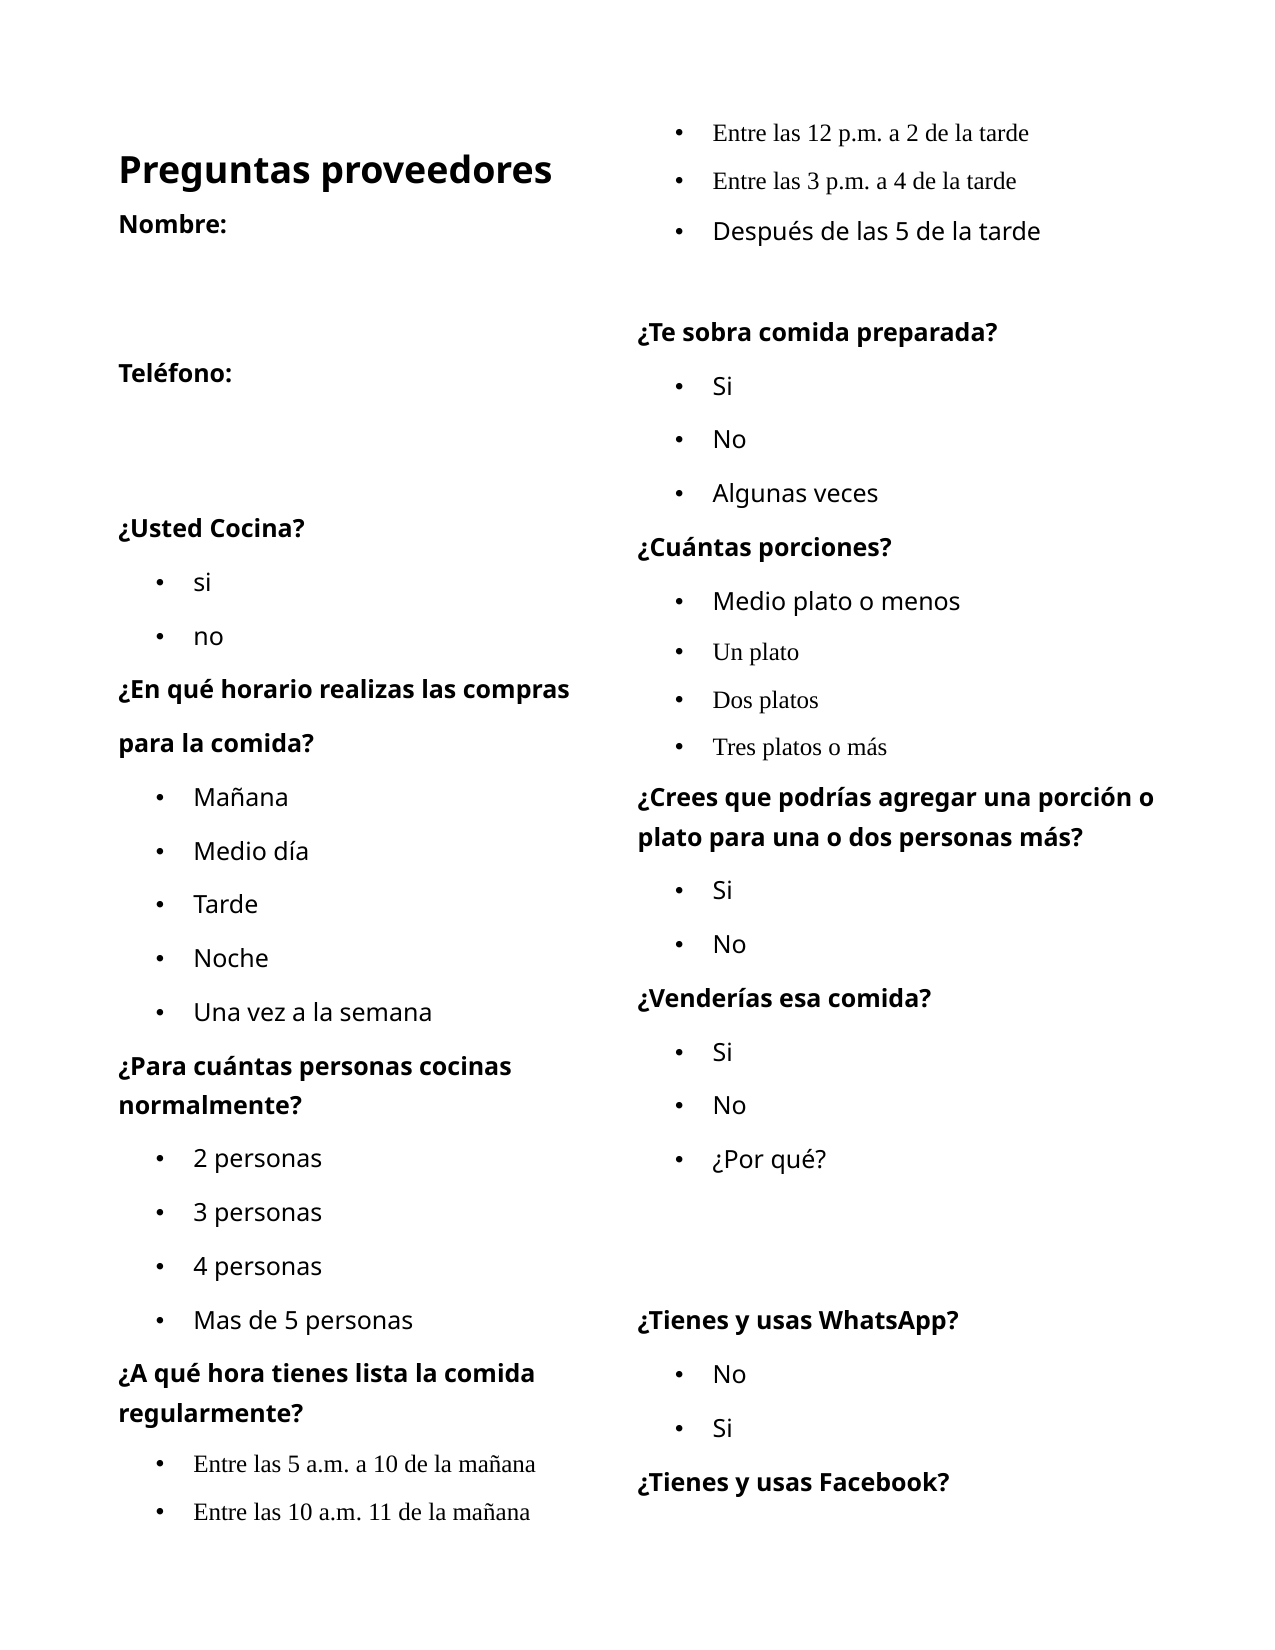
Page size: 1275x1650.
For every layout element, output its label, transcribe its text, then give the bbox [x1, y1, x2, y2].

list 3 personas [156, 1195, 637, 1229]
list Medio plato o menos [675, 583, 1157, 617]
list Mas de 5 personas [156, 1302, 637, 1336]
list Un plato [675, 637, 1157, 666]
text ¿En qué horario realizas las compras [118, 672, 637, 706]
list Dos platos [675, 685, 1157, 713]
text Nombre: [118, 207, 637, 241]
list Después de las 5 de la tarde [675, 213, 1157, 247]
list Noche [156, 941, 637, 975]
list Medio día [156, 833, 637, 867]
text ¿Te sobra comida preparada? [637, 315, 1157, 349]
list Si [675, 1410, 1157, 1444]
list Entre las 5 a.m. a 10 de la mañana [156, 1449, 637, 1478]
list Entre las 12 p.m. a 2 de la tarde [675, 118, 1157, 147]
list Mañana [156, 779, 637, 813]
list No [675, 1357, 1157, 1391]
text ¿Cuántas porciones? [637, 530, 1157, 564]
text para la comida? [118, 726, 637, 760]
text ¿Tienes y usas Facebook? [637, 1464, 1157, 1498]
list Entre las 3 p.m. a 4 de la tarde [675, 166, 1157, 194]
list Entre las 10 a.m. 11 de la mañana [156, 1497, 637, 1525]
text ¿Tienes y usas WhatsApp? [637, 1303, 1157, 1337]
list Algunas veces [675, 476, 1157, 510]
text Teléfono: [118, 356, 637, 390]
list Tres platos o más [675, 732, 1157, 761]
text ¿Venderías esa comida? [637, 980, 1157, 1014]
list Si [675, 368, 1157, 402]
text ¿Crees que podrías agregar una porción o plato para una o dos personas más? [637, 780, 1157, 853]
list si [156, 564, 637, 598]
text ¿Usted Cocina? [118, 511, 637, 545]
list Una vez a la semana [156, 994, 637, 1028]
list No [675, 1088, 1157, 1122]
list no [156, 618, 637, 652]
list No [675, 927, 1157, 961]
subtitle Preguntas proveedores [118, 143, 637, 194]
list Tarde [156, 887, 637, 921]
list No [675, 422, 1157, 456]
text ¿Para cuántas personas cocinas normalmente? [118, 1048, 637, 1121]
list Si [675, 873, 1157, 907]
list 4 personas [156, 1249, 637, 1283]
text ¿A qué hora tienes lista la comida regularmente? [118, 1356, 637, 1429]
list Si [675, 1034, 1157, 1068]
list ¿Por qué? [675, 1142, 1157, 1176]
list 2 personas [156, 1141, 637, 1175]
